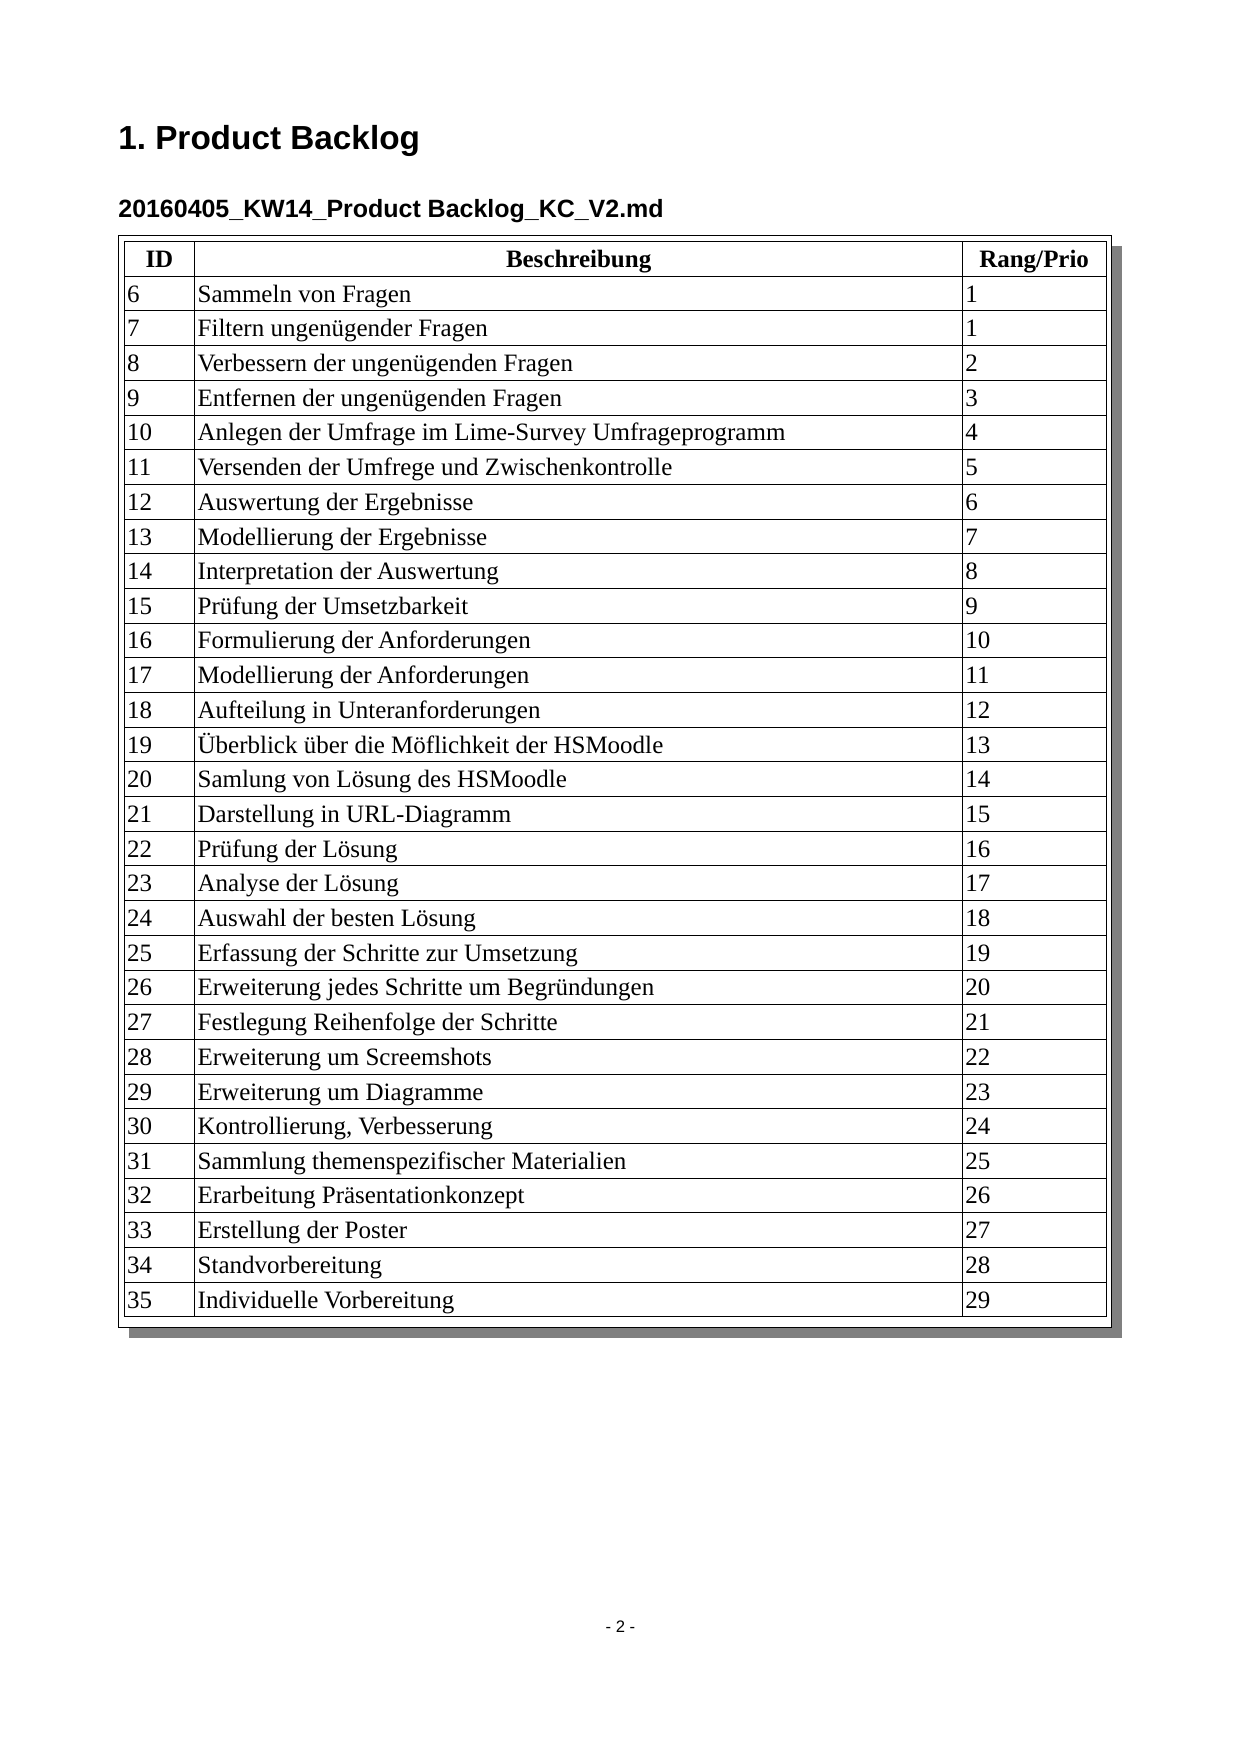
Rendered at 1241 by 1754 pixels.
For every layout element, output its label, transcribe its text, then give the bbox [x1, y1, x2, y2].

table_cell 10 [963, 624, 1106, 657]
table_cell 21 [963, 1005, 1106, 1039]
table_cell 35 [125, 1283, 194, 1316]
table_cell 25 [963, 1144, 1106, 1178]
table_cell 17 [125, 658, 194, 692]
table_cell 29 [963, 1283, 1106, 1316]
table_cell 12 [125, 485, 194, 518]
table_cell 11 [125, 450, 194, 484]
table_cell 13 [963, 728, 1106, 761]
table_cell Verbessern der ungenügenden Fragen [195, 346, 962, 380]
table_cell Erfassung der Schritte zur Umsetzung [195, 936, 962, 969]
table_cell 9 [125, 381, 194, 414]
table_cell Festlegung Reihenfolge der Schritte [195, 1005, 962, 1039]
table_header Beschreibung [195, 242, 962, 276]
table_cell 23 [125, 866, 194, 900]
table_cell 3 [963, 381, 1106, 414]
table_cell 27 [963, 1213, 1106, 1247]
table_cell 4 [963, 416, 1106, 449]
table_header [119, 236, 1111, 1327]
table_cell 6 [125, 277, 194, 310]
table_cell Auswahl der besten Lösung [195, 901, 962, 935]
table_cell Prüfung der Umsetzbarkeit [195, 589, 962, 623]
table_cell 2 [963, 346, 1106, 380]
table_cell Erweiterung um Screemshots [195, 1040, 962, 1073]
table_cell Individuelle Vorbereitung [195, 1283, 962, 1316]
table_cell Modellierung der Anforderungen [195, 658, 962, 692]
table_cell 32 [125, 1179, 194, 1212]
table_cell 24 [125, 901, 194, 935]
table_cell 28 [125, 1040, 194, 1073]
table_cell Samlung von Lösung des HSMoodle [195, 762, 962, 796]
table_cell 7 [125, 311, 194, 345]
table_cell Prüfung der Lösung [195, 832, 962, 865]
table_cell Aufteilung in Unteranforderungen [195, 693, 962, 727]
table_cell 34 [125, 1248, 194, 1282]
table_cell Auswertung der Ergebnisse [195, 485, 962, 518]
table_cell 6 [963, 485, 1106, 518]
table_cell Analyse der Lösung [195, 866, 962, 900]
subtitle 20160405_KW14_Product Backlog_KC_V2.md [118, 194, 1122, 223]
table_cell 5 [963, 450, 1106, 484]
table_cell Standvorbereitung [195, 1248, 962, 1282]
table_cell 10 [125, 416, 194, 449]
table_cell 22 [125, 832, 194, 865]
table_cell Anlegen der Umfrage im Lime-Survey Umfrageprogramm [195, 416, 962, 449]
table_cell 19 [963, 936, 1106, 969]
table_cell 18 [963, 901, 1106, 935]
table_cell 8 [963, 554, 1106, 588]
table_cell Kontrollierung, Verbesserung [195, 1109, 962, 1143]
table_cell Versenden der Umfrege und Zwischenkontrolle [195, 450, 962, 484]
table_cell 19 [125, 728, 194, 761]
table_cell Filtern ungenügender Fragen [195, 311, 962, 345]
table_cell 9 [963, 589, 1106, 623]
table_cell 20 [125, 762, 194, 796]
table_cell 16 [125, 624, 194, 657]
table_cell 31 [125, 1144, 194, 1178]
subtitle 1. Product Backlog [118, 118, 1122, 157]
table_cell Modellierung der Ergebnisse [195, 520, 962, 553]
table_header ID [125, 242, 194, 276]
table_cell Überblick über die Möflichkeit der HSMoodle [195, 728, 962, 761]
table_cell Erstellung der Poster [195, 1213, 962, 1247]
table_cell 16 [963, 832, 1106, 865]
table_cell 15 [963, 797, 1106, 831]
table_cell 7 [963, 520, 1106, 553]
table_cell 30 [125, 1109, 194, 1143]
table_header Rang/Prio [963, 242, 1106, 276]
table_cell 26 [125, 971, 194, 1004]
table_cell 27 [125, 1005, 194, 1039]
table_cell 11 [963, 658, 1106, 692]
table_cell 17 [963, 866, 1106, 900]
table_cell Darstellung in URL-Diagramm [195, 797, 962, 831]
table_cell 26 [963, 1179, 1106, 1212]
table_cell 29 [125, 1075, 194, 1108]
table_cell 18 [125, 693, 194, 727]
table_cell 1 [963, 277, 1106, 310]
table_cell 25 [125, 936, 194, 969]
table_cell Entfernen der ungenügenden Fragen [195, 381, 962, 414]
table_cell 23 [963, 1075, 1106, 1108]
table_cell 28 [963, 1248, 1106, 1282]
table_cell 13 [125, 520, 194, 553]
table_cell 24 [963, 1109, 1106, 1143]
table_cell Erweiterung um Diagramme [195, 1075, 962, 1108]
table_cell 15 [125, 589, 194, 623]
table_cell Sammlung themenspezifischer Materialien [195, 1144, 962, 1178]
table_cell 33 [125, 1213, 194, 1247]
table_cell 14 [125, 554, 194, 588]
table_cell 20 [963, 971, 1106, 1004]
table_cell Erarbeitung Präsentationkonzept [195, 1179, 962, 1212]
table_cell 22 [963, 1040, 1106, 1073]
table_cell 14 [963, 762, 1106, 796]
table_cell Interpretation der Auswertung [195, 554, 962, 588]
table_cell Erweiterung jedes Schritte um Begründungen [195, 971, 962, 1004]
table_cell Sammeln von Fragen [195, 277, 962, 310]
table_cell Formulierung der Anforderungen [195, 624, 962, 657]
table_cell 8 [125, 346, 194, 380]
table_cell 21 [125, 797, 194, 831]
table_cell 12 [963, 693, 1106, 727]
table_cell 1 [963, 311, 1106, 345]
